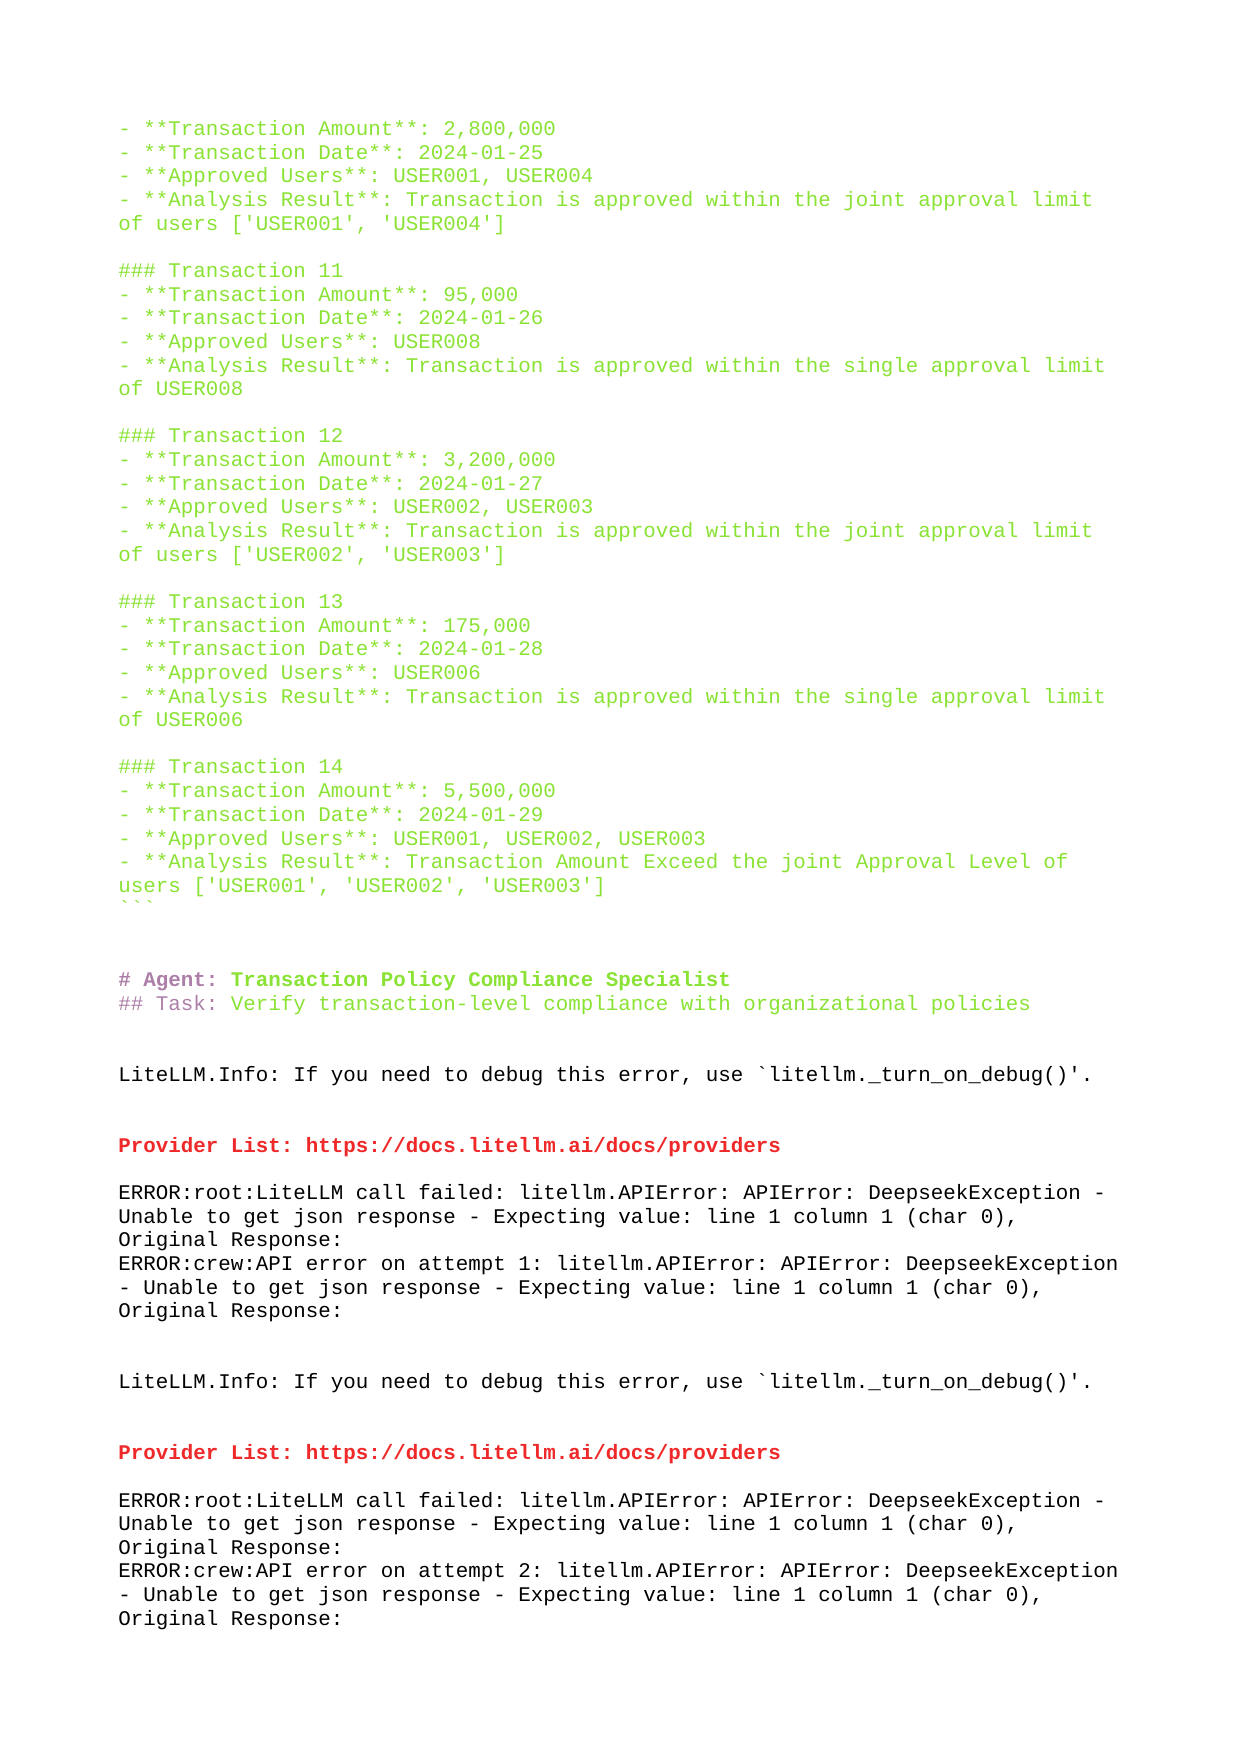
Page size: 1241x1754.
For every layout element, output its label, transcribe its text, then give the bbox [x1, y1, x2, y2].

text - **Analysis Result**: Transaction is approved within the joint approval limit of users ['USER001', 'USER004'] [118, 189, 1122, 236]
text - **Analysis Result**: Transaction is approved within the joint approval limit of users ['USER002', 'USER003'] [118, 520, 1122, 567]
text - **Transaction Date**: 2024-01-25 [118, 142, 1122, 165]
text - **Approved Users**: USER001, USER002, USER003 [118, 827, 1122, 851]
text - **Approved Users**: USER008 [118, 331, 1122, 354]
text ### Transaction 11 [118, 260, 1122, 284]
text # Agent: Transaction Policy Compliance Specialist [118, 969, 1122, 993]
text - **Transaction Date**: 2024-01-29 [118, 804, 1122, 827]
text - **Transaction Amount**: 5,500,000 [118, 780, 1122, 804]
text - **Approved Users**: USER002, USER003 [118, 496, 1122, 520]
text ### Transaction 14 [118, 757, 1122, 780]
text - **Analysis Result**: Transaction is approved within the single approval limit of USER006 [118, 686, 1122, 733]
text Provider List: https://docs.litellm.ai/docs/providers [118, 1442, 1122, 1466]
text LiteLLM.Info: If you need to debug this error, use `litellm._turn_on_debug()'. [118, 1371, 1122, 1395]
text - **Approved Users**: USER006 [118, 662, 1122, 686]
text - **Approved Users**: USER001, USER004 [118, 165, 1122, 189]
text - **Transaction Date**: 2024-01-26 [118, 307, 1122, 331]
text - **Transaction Amount**: 95,000 [118, 284, 1122, 307]
text ### Transaction 13 [118, 591, 1122, 615]
text LiteLLM.Info: If you need to debug this error, use `litellm._turn_on_debug()'. [118, 1064, 1122, 1088]
text ERROR:crew:API error on attempt 2: litellm.APIError: APIError: DeepseekException - Unable to get json response - Expecting value: line 1 column 1 (char 0), Original Response: [118, 1561, 1122, 1631]
text ## Task: Verify transaction-level compliance with organizational policies [118, 993, 1122, 1017]
text ``` [118, 898, 1122, 922]
text Provider List: https://docs.litellm.ai/docs/providers [118, 1135, 1122, 1158]
text - **Transaction Date**: 2024-01-28 [118, 638, 1122, 662]
text - **Transaction Amount**: 2,800,000 [118, 118, 1122, 142]
text - **Analysis Result**: Transaction is approved within the single approval limit of USER008 [118, 354, 1122, 402]
text ERROR:root:LiteLLM call failed: litellm.APIError: APIError: DeepseekException - Unable to get json response - Expecting value: line 1 column 1 (char 0), Original Response: [118, 1182, 1122, 1253]
text ERROR:crew:API error on attempt 1: litellm.APIError: APIError: DeepseekException - Unable to get json response - Expecting value: line 1 column 1 (char 0), Original Response: [118, 1253, 1122, 1324]
text - **Analysis Result**: Transaction Amount Exceed the joint Approval Level of users ['USER001', 'USER002', 'USER003'] [118, 851, 1122, 898]
text - **Transaction Amount**: 175,000 [118, 615, 1122, 638]
text - **Transaction Amount**: 3,200,000 [118, 449, 1122, 473]
text ERROR:root:LiteLLM call failed: litellm.APIError: APIError: DeepseekException - Unable to get json response - Expecting value: line 1 column 1 (char 0), Original Response: [118, 1489, 1122, 1561]
text - **Transaction Date**: 2024-01-27 [118, 473, 1122, 496]
text ### Transaction 12 [118, 426, 1122, 449]
